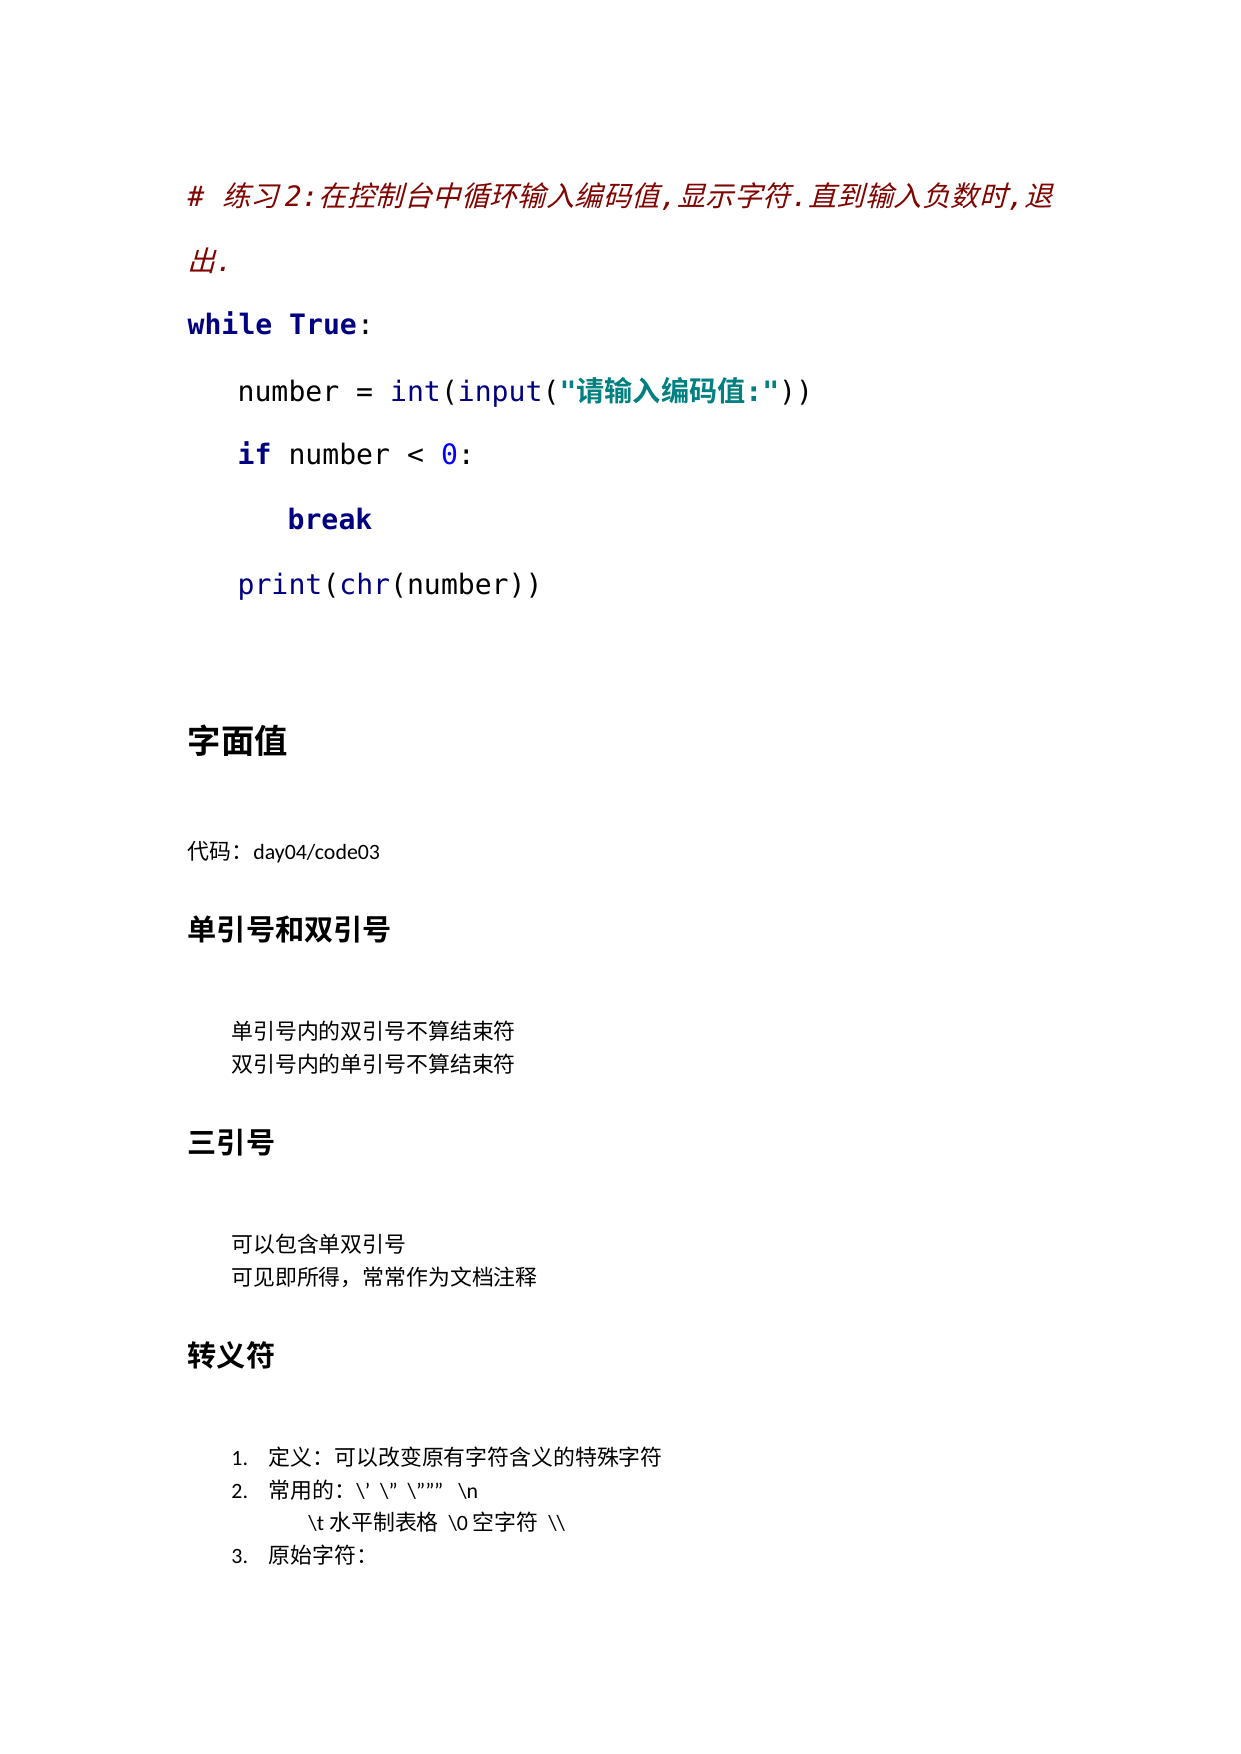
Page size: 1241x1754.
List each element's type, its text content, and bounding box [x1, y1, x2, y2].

list 原始字符： [231, 1537, 1053, 1570]
list 定义：可以改变原有字符含义的特殊字符 [231, 1440, 1053, 1472]
text 单引号内的双引号不算结束符 [187, 1014, 1053, 1046]
text 可见即所得，常常作为文档注释 [187, 1259, 1053, 1292]
list \t 水平制表格 \0 空字符 \\ [269, 1505, 1053, 1537]
text # 练习2:在控制台中循环输入编码值,显示字符.直到输入负数时,退出. [187, 162, 1053, 292]
subtitle 三引号 [187, 1108, 1053, 1173]
text break [187, 487, 1053, 552]
text 可以包含单双引号 [187, 1227, 1053, 1259]
subtitle 转义符 [187, 1321, 1053, 1386]
subtitle 单引号和双引号 [187, 895, 1053, 960]
list 常用的：\’ \” \””” \n [231, 1472, 1053, 1505]
text print(chr(number)) [187, 552, 1053, 617]
text 代码：day04/code03 [187, 833, 1053, 866]
text 双引号内的单引号不算结束符 [187, 1046, 1053, 1079]
text while True: [187, 292, 1053, 357]
text if number < 0: [187, 422, 1053, 487]
text number = int(input("请输入编码值:")) [187, 357, 1053, 422]
subtitle 字面值 [187, 706, 1053, 771]
